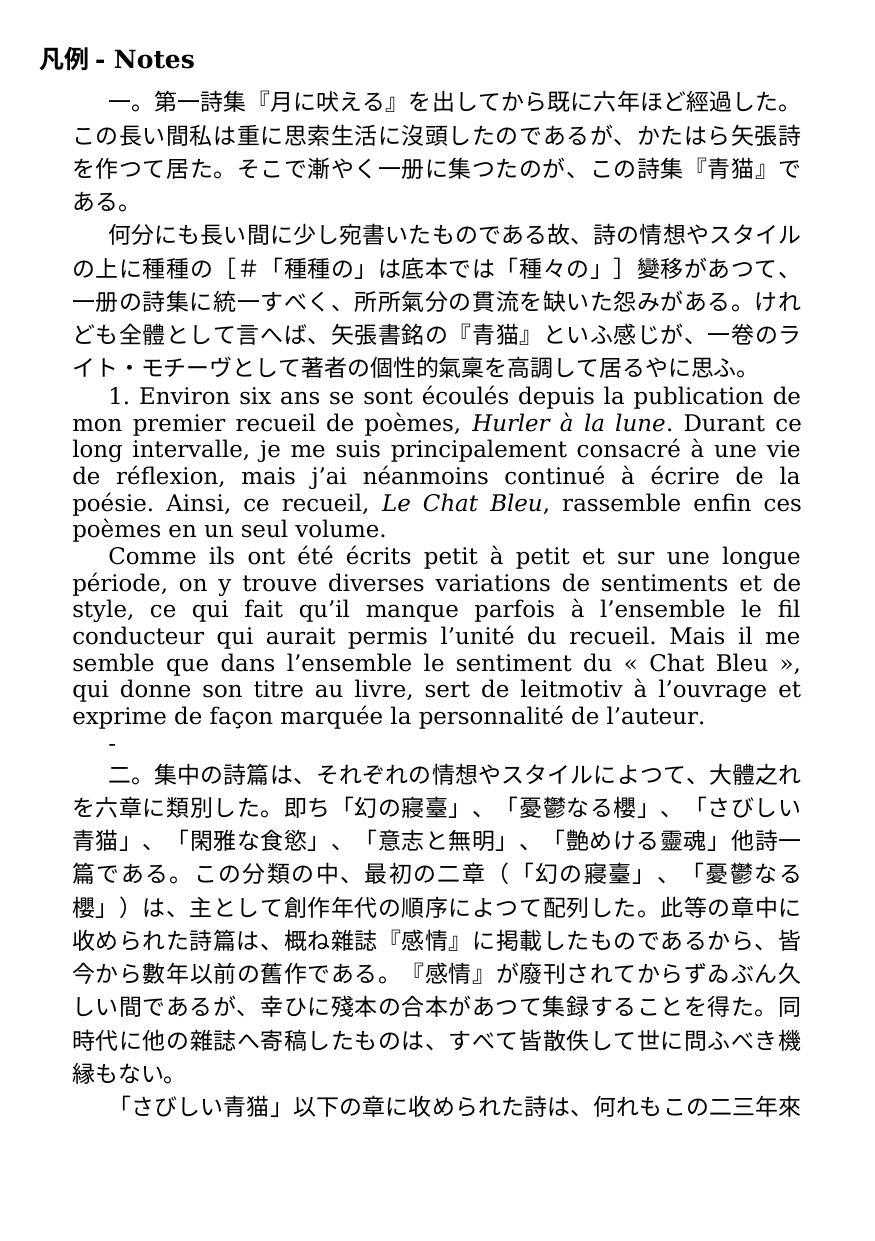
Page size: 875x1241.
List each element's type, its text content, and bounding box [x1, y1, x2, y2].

text 何分にも長い間に少し宛書いたものである故、詩の情想やスタイルの上に種種の［＃「種種の」は底本では「種々の」］變移があつて、一册の詩集に統一すべく、所所氣分の貫流を缺いた怨みがある。けれども全體として言へば、矢張書銘の『青猫』といふ感じが、一卷のライト・モチーヴとして著者の個性的氣稟を高調して居るやに思ふ。 [72, 217, 802, 383]
subtitle 凡例 - Notes [36, 36, 838, 78]
text 「さびしい青猫」以下の章に收められた詩は、何れもこの二三年來 [72, 1089, 802, 1122]
text - [72, 730, 802, 757]
text 1. Environ six ans se sont écoulés depuis la publication de mon premier recueil de poèmes, Hurler à la lune. Durant ce long intervalle, je me suis principalement consacré à une vie de réflexion, mais j’ai néanmoins continué à écrire de la poésie. Ainsi, ce recueil, Le Chat Bleu, rassemble enfin ces poèmes en un seul volume. [72, 383, 802, 543]
text Comme ils ont été écrits petit à petit et sur une longue période, on y trouve diverses variations de sentiments et de style, ce qui fait qu’il manque parfois à l’ensemble le fil conducteur qui aurait permis l’unité du recueil. Mais il me semble que dans l’ensemble le sentiment du « Chat Bleu », qui donne son titre au livre, sert de leitmotiv à l’ouvrage et exprime de façon marquée la personnalité de l’auteur. [72, 543, 802, 730]
text 一。第一詩集『月に吠える』を出してから既に六年ほど經過した。この長い間私は重に思索生活に沒頭したのであるが、かたはら矢張詩を作つて居た。そこで漸やく一册に集つたのが、この詩集『青猫』である。 [72, 84, 802, 217]
text 二。集中の詩篇は、それぞれの情想やスタイルによつて、大體之れを六章に類別した。即ち「幻の寢臺」、「憂鬱なる櫻」、「さびしい青猫」、「閑雅な食慾」、「意志と無明」、「艶めける靈魂」他詩一篇である。この分類の中、最初の二章（「幻の寢臺」、「憂鬱なる櫻」）は、主として創作年代の順序によつて配列した。此等の章中に收められた詩篇は、概ね雜誌『感情』に掲載したものであるから、皆今から數年以前の舊作である。『感情』が廢刊されてからずゐぶん久しい間であるが、幸ひに殘本の合本があつて集録することを得た。同時代に他の雜誌へ寄稿したものは、すべて皆散佚して世に問ふべき機縁もない。 [72, 757, 802, 1089]
